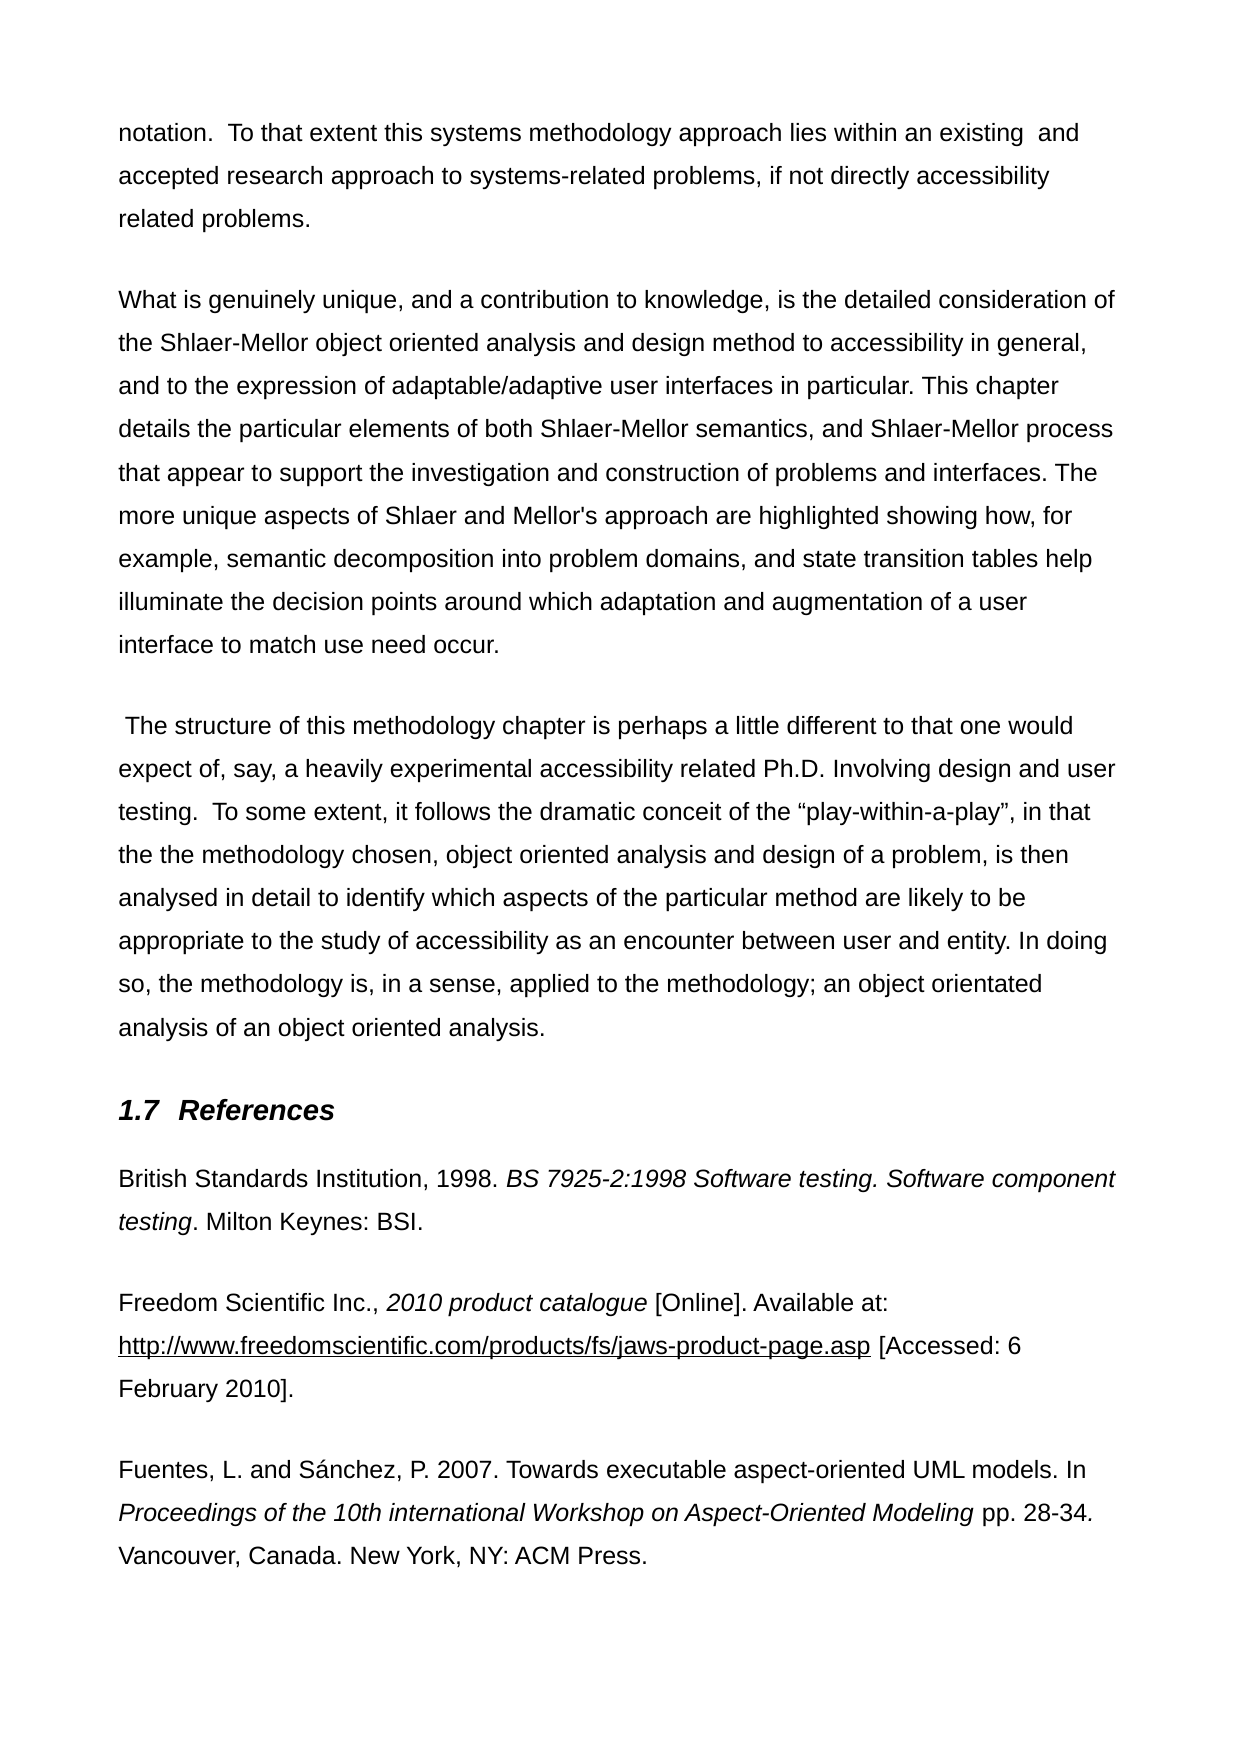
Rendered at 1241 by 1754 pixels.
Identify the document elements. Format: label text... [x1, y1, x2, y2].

subtitle References [118, 1093, 1122, 1127]
text Freedom Scientific Inc., 2010 product catalogue [Online]. Available at: http://www.freedomscientific.com/products/fs/jaws-product-page.asp [Accessed: 6 February 2010]. [118, 1288, 1122, 1403]
text notation. To that extent this systems methodology approach lies within an existing and accepted research approach to systems-related problems, if not directly accessibility related problems. [118, 118, 1122, 233]
text The structure of this methodology chapter is perhaps a little different to that one would expect of, say, a heavily experimental accessibility related Ph.D. Involving design and user testing. To some extent, it follows the dramatic conceit of the “play-within-a-play”, in that the the methodology chosen, object oriented analysis and design of a problem, is then analysed in detail to identify which aspects of the particular method are likely to be appropriate to the study of accessibility as an encounter between user and entity. In doing so, the methodology is, in a sense, applied to the methodology; an object orientated analysis of an object oriented analysis. [118, 711, 1122, 1041]
text What is genuinely unique, and a contribution to knowledge, is the detailed consideration of the Shlaer-Mellor object oriented analysis and design method to accessibility in general, and to the expression of adaptable/adaptive user interfaces in particular. This chapter details the particular elements of both Shlaer-Mellor semantics, and Shlaer-Mellor process that appear to support the investigation and construction of problems and interfaces. The more unique aspects of Shlaer and Mellor's approach are highlighted showing how, for example, semantic decomposition into problem domains, and state transition tables help illuminate the decision points around which adaptation and augmentation of a user interface to match use need occur. [118, 285, 1122, 659]
text British Standards Institution, 1998. BS 7925-2:1998 Software testing. Software component testing. Milton Keynes: BSI. [118, 1164, 1122, 1236]
text Fuentes, L. and Sánchez, P. 2007. Towards executable aspect-oriented UML models. In Proceedings of the 10th international Workshop on Aspect-Oriented Modeling pp. 28-34. Vancouver, Canada. New York, NY: ACM Press. [118, 1455, 1122, 1570]
